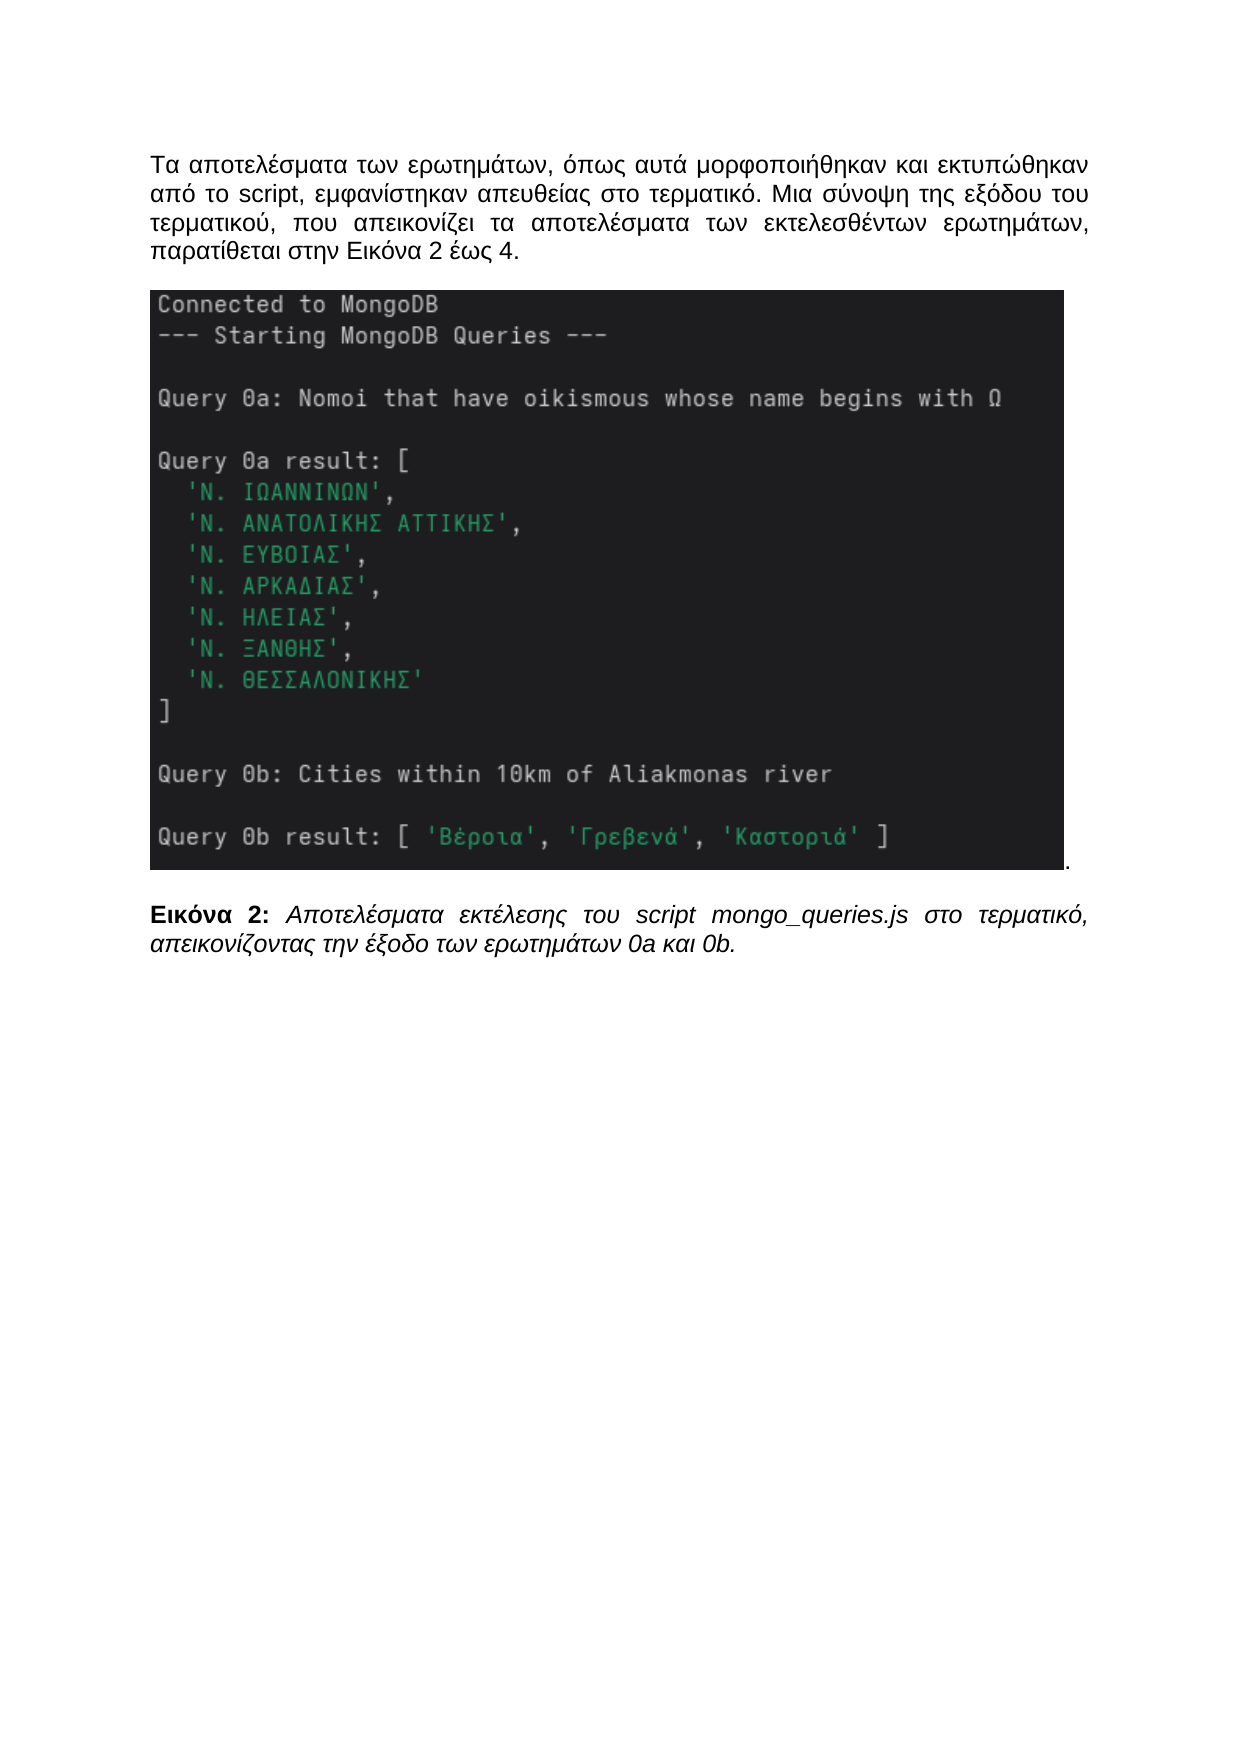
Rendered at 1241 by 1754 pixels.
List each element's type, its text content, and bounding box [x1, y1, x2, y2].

text . [150, 290, 1090, 875]
text Εικόνα 2: Αποτελέσματα εκτέλεσης του script mongo_queries.js στο τερματικό, απεικονίζοντας την έξοδο των ερωτημάτων 0a και 0b. [150, 900, 1090, 957]
picture [150, 290, 1064, 870]
text Τα αποτελέσματα των ερωτημάτων, όπως αυτά μορφοποιήθηκαν και εκτυπώθηκαν από το script, εμφανίστηκαν απευθείας στο τερματικό. Μια σύνοψη της εξόδου του τερματικού, που απεικονίζει τα αποτελέσματα των εκτελεσθέντων ερωτημάτων, παρατίθεται στην Εικόνα 2 έως 4. [150, 150, 1090, 265]
